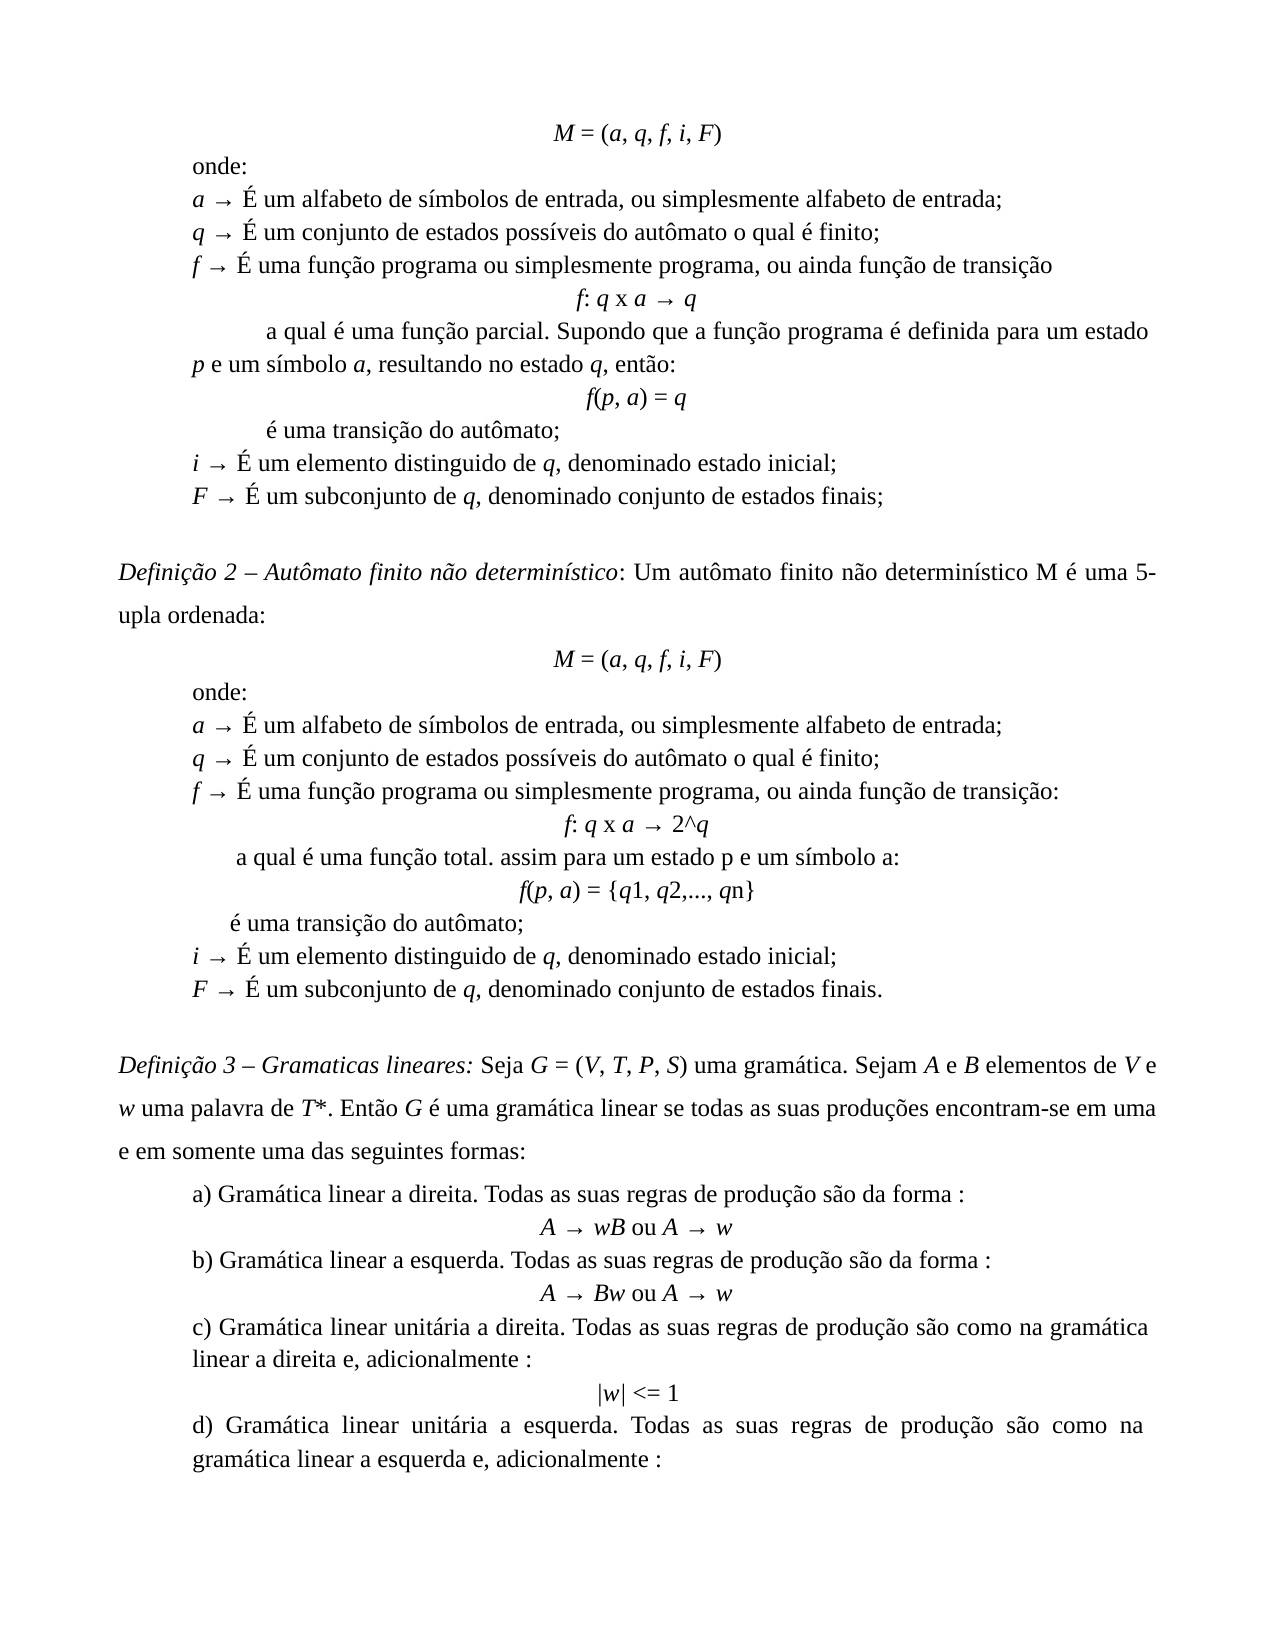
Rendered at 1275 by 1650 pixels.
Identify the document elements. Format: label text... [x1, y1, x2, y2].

text M = (a, q, f, i, F) [118, 644, 1157, 672]
text a qual é uma função parcial. Supondo que a função programa é definida para um estado p e um símbolo a, resultando no estado q, então: [118, 316, 1157, 378]
text i → É um elemento distinguido de q, denominado estado inicial; [118, 448, 1157, 477]
text f(p, a) = {q1, q2,..., qn} [118, 875, 1157, 904]
text A → Bw ou A → w [118, 1278, 1157, 1307]
text F → É um subconjunto de q, denominado conjunto de estados finais. [118, 974, 1157, 1003]
text i → É um elemento distinguido de q, denominado estado inicial; [118, 941, 1157, 970]
text F → É um subconjunto de q, denominado conjunto de estados finais; [118, 481, 1157, 510]
text onde: [118, 677, 1157, 706]
text f: q x a → q [118, 283, 1157, 312]
text A → wB ou A → w [118, 1212, 1157, 1241]
text d) Gramática linear unitária a esquerda. Todas as suas regras de produção são como na gramática linear a esquerda e, adicionalmente : [118, 1411, 1157, 1472]
text Definição 2 – Autômato finito não determinístico: Um autômato finito não determinístico M é uma 5-upla ordenada: [118, 557, 1157, 629]
text é uma transição do autômato; [118, 415, 1157, 444]
text a) Gramática linear a direita. Todas as suas regras de produção são da forma : [118, 1179, 1157, 1208]
text é uma transição do autômato; [118, 908, 1157, 937]
text f → É uma função programa ou simplesmente programa, ou ainda função de transição [118, 250, 1157, 279]
text a qual é uma função total. assim para um estado p e um símbolo a: [118, 842, 1157, 871]
text f → É uma função programa ou simplesmente programa, ou ainda função de transição: [118, 776, 1157, 804]
text q → É um conjunto de estados possíveis do autômato o qual é finito; [118, 743, 1157, 772]
text a → É um alfabeto de símbolos de entrada, ou simplesmente alfabeto de entrada; [118, 710, 1157, 738]
text M = (a, q, f, i, F) [118, 118, 1157, 147]
text a → É um alfabeto de símbolos de entrada, ou simplesmente alfabeto de entrada; [118, 184, 1157, 213]
text q → É um conjunto de estados possíveis do autômato o qual é finito; [118, 217, 1157, 246]
text |w| <= 1 [118, 1378, 1157, 1406]
text onde: [118, 151, 1157, 180]
text c) Gramática linear unitária a direita. Todas as suas regras de produção são como na gramática linear a direita e, adicionalmente : [118, 1312, 1157, 1373]
text Definição 3 – Gramaticas lineares: Seja G = (V, T, P, S) uma gramática. Sejam A e B elementos de V e w uma palavra de T*. Então G é uma gramática linear se todas as suas produções encontram-se em uma e em somente uma das seguintes formas: [118, 1050, 1157, 1165]
text f(p, a) = q [118, 382, 1157, 411]
text b) Gramática linear a esquerda. Todas as suas regras de produção são da forma : [118, 1246, 1157, 1274]
text f: q x a → 2^q [118, 809, 1157, 838]
